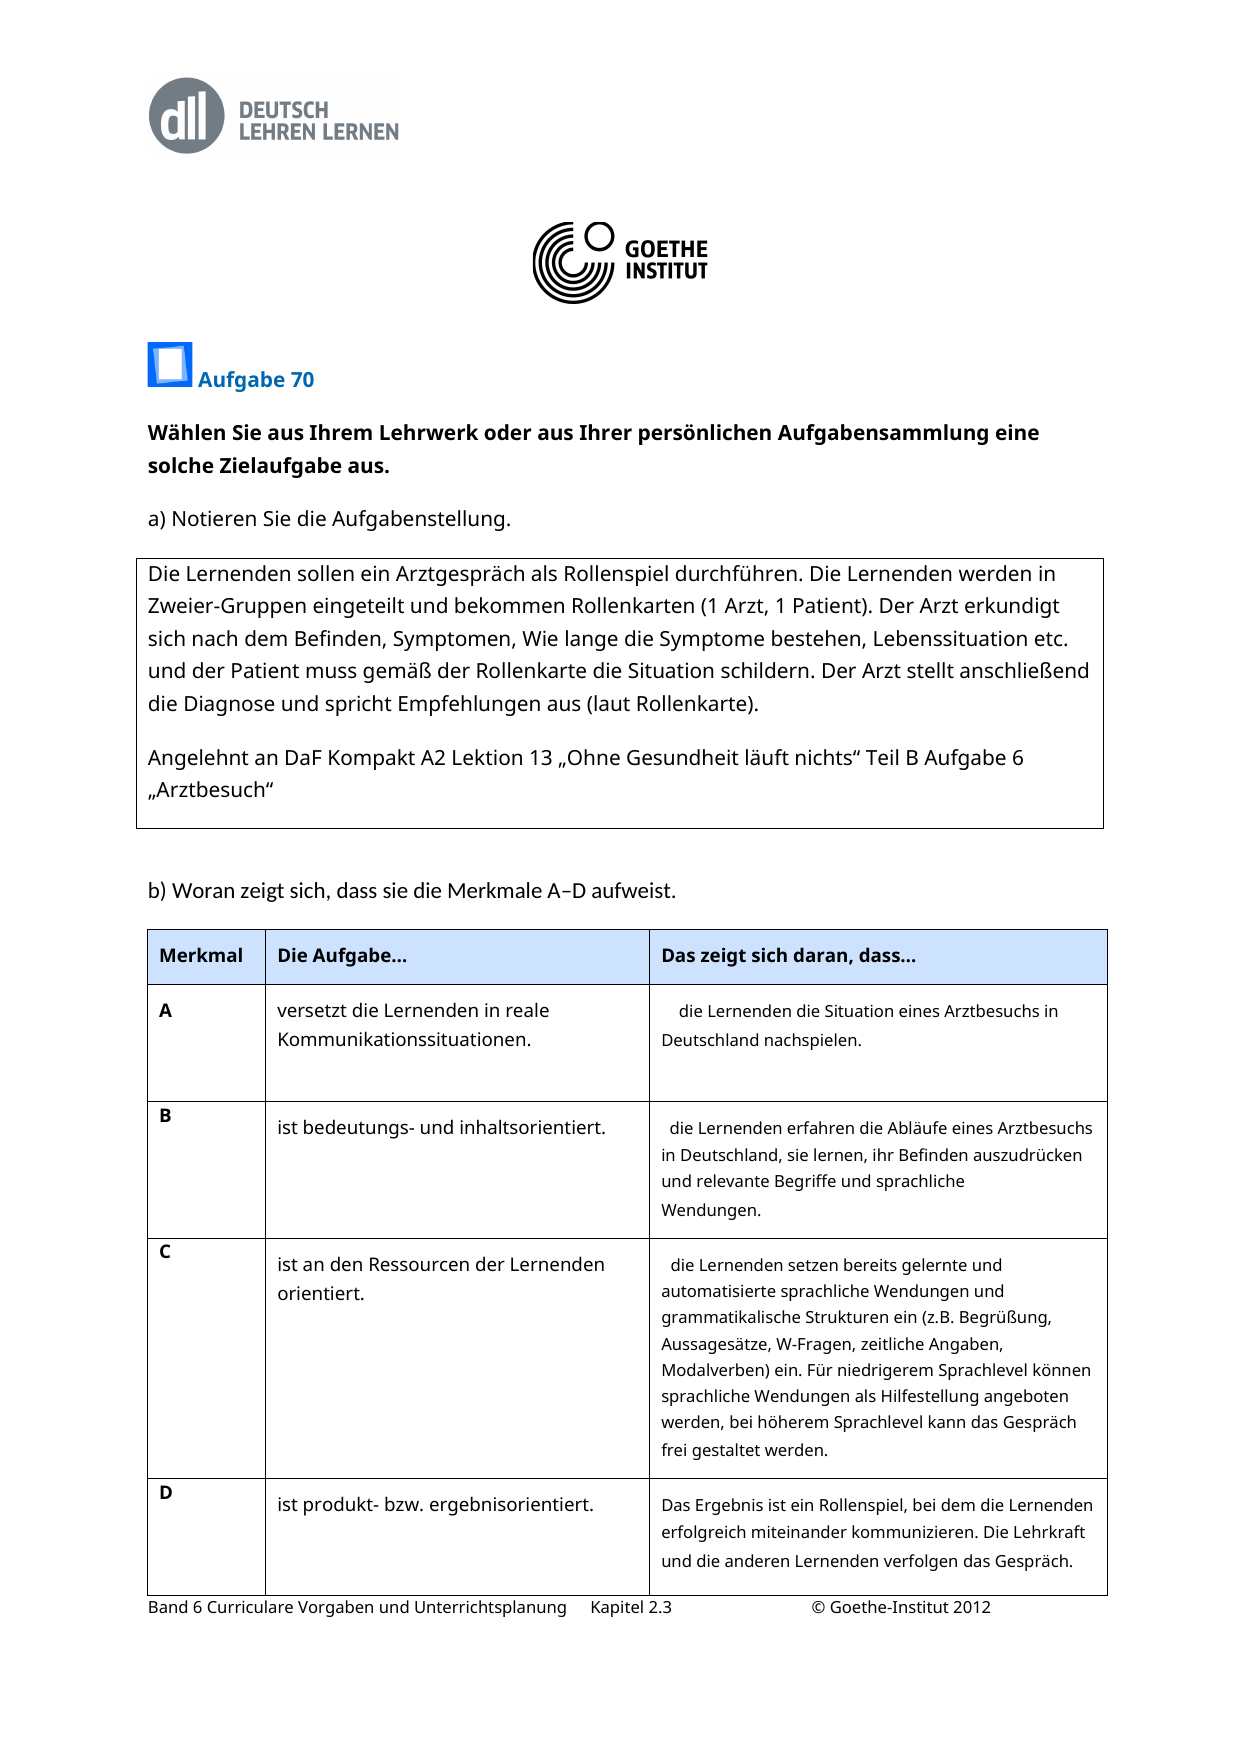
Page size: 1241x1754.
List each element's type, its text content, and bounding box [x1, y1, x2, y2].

table_header Die Aufgabe… [266, 930, 649, 984]
picture [147, 73, 400, 158]
table_header Das zeigt sich daran, dass… [650, 930, 1107, 984]
table_cell B [148, 1102, 265, 1238]
table_cell die Lernenden setzen bereits gelernte und automatisierte sprachliche Wendungen und grammatikalische Strukturen ein (z.B. Begrüßung, Aussagesätze, W-Fragen, zeitliche Angaben, Modalverben) ein. Für niedrigerem Sprachlevel können sprachliche Wendungen als Hilfestellung angeboten werden, bei höherem Sprachlevel kann das Gespräch frei gestaltet werden. [650, 1239, 1107, 1478]
text Wählen Sie aus Ihrem Lehrwerk oder aus Ihrer persönlichen Aufgabensammlung eine solche Zielaufgabe aus. [148, 418, 1093, 479]
table_cell A [148, 985, 265, 1101]
table_header Die Lernenden sollen ein Arztgespräch als Rollenspiel durchführen. Die Lernenden werden in Zweier-Gruppen eingeteilt und bekommen Rollenkarten (1 Arzt, 1 Patient). Der Arzt erkundigt sich nach dem Befinden, Symptomen, Wie lange die Symptome bestehen, Lebenssituation etc. und der Patient muss gemäß der Rollenkarte die Situation schildern. Der Arzt stellt anschließend die Diagnose und spricht Empfehlungen aus (laut Rollenkarte). Angelehnt an DaF Kompakt A2 Lektion 13 „Ohne Gesundheit läuft nichts“ Teil B Aufgabe 6 „Arztbesuch“ [137, 559, 1103, 828]
table_cell die Lernenden die Situation eines Arztbesuchs in Deutschland nachspielen. [650, 985, 1107, 1101]
text b) Woran zeigt sich, dass sie die Merkmale A–D aufweist. [148, 876, 1093, 904]
picture [147, 342, 193, 387]
text a) Notieren Sie die Aufgabenstellung. [148, 504, 1093, 533]
picture [532, 222, 708, 304]
table_cell ist bedeutungs- und inhaltsorientiert. [266, 1102, 649, 1238]
table_cell ist produkt- bzw. ergebnisorientiert. [266, 1479, 649, 1595]
table_cell C [148, 1239, 265, 1478]
table_cell D [148, 1479, 265, 1595]
table_cell Das Ergebnis ist ein Rollenspiel, bei dem die Lernenden erfolgreich miteinander kommunizieren. Die Lehrkraft und die anderen Lernenden verfolgen das Gespräch. [650, 1479, 1107, 1595]
table_cell versetzt die Lernenden in reale Kommunikationssituationen. [266, 985, 649, 1101]
table_header Merkmal [148, 930, 265, 984]
table_cell ist an den Ressourcen der Lernenden orientiert. [266, 1239, 649, 1478]
table_cell die Lernenden erfahren die Abläufe eines Arztbesuchs in Deutschland, sie lernen, ihr Befinden auszudrücken und relevante Begriffe und sprachliche Wendungen. [650, 1102, 1107, 1238]
subtitle Aufgabe 70 [148, 342, 1093, 393]
